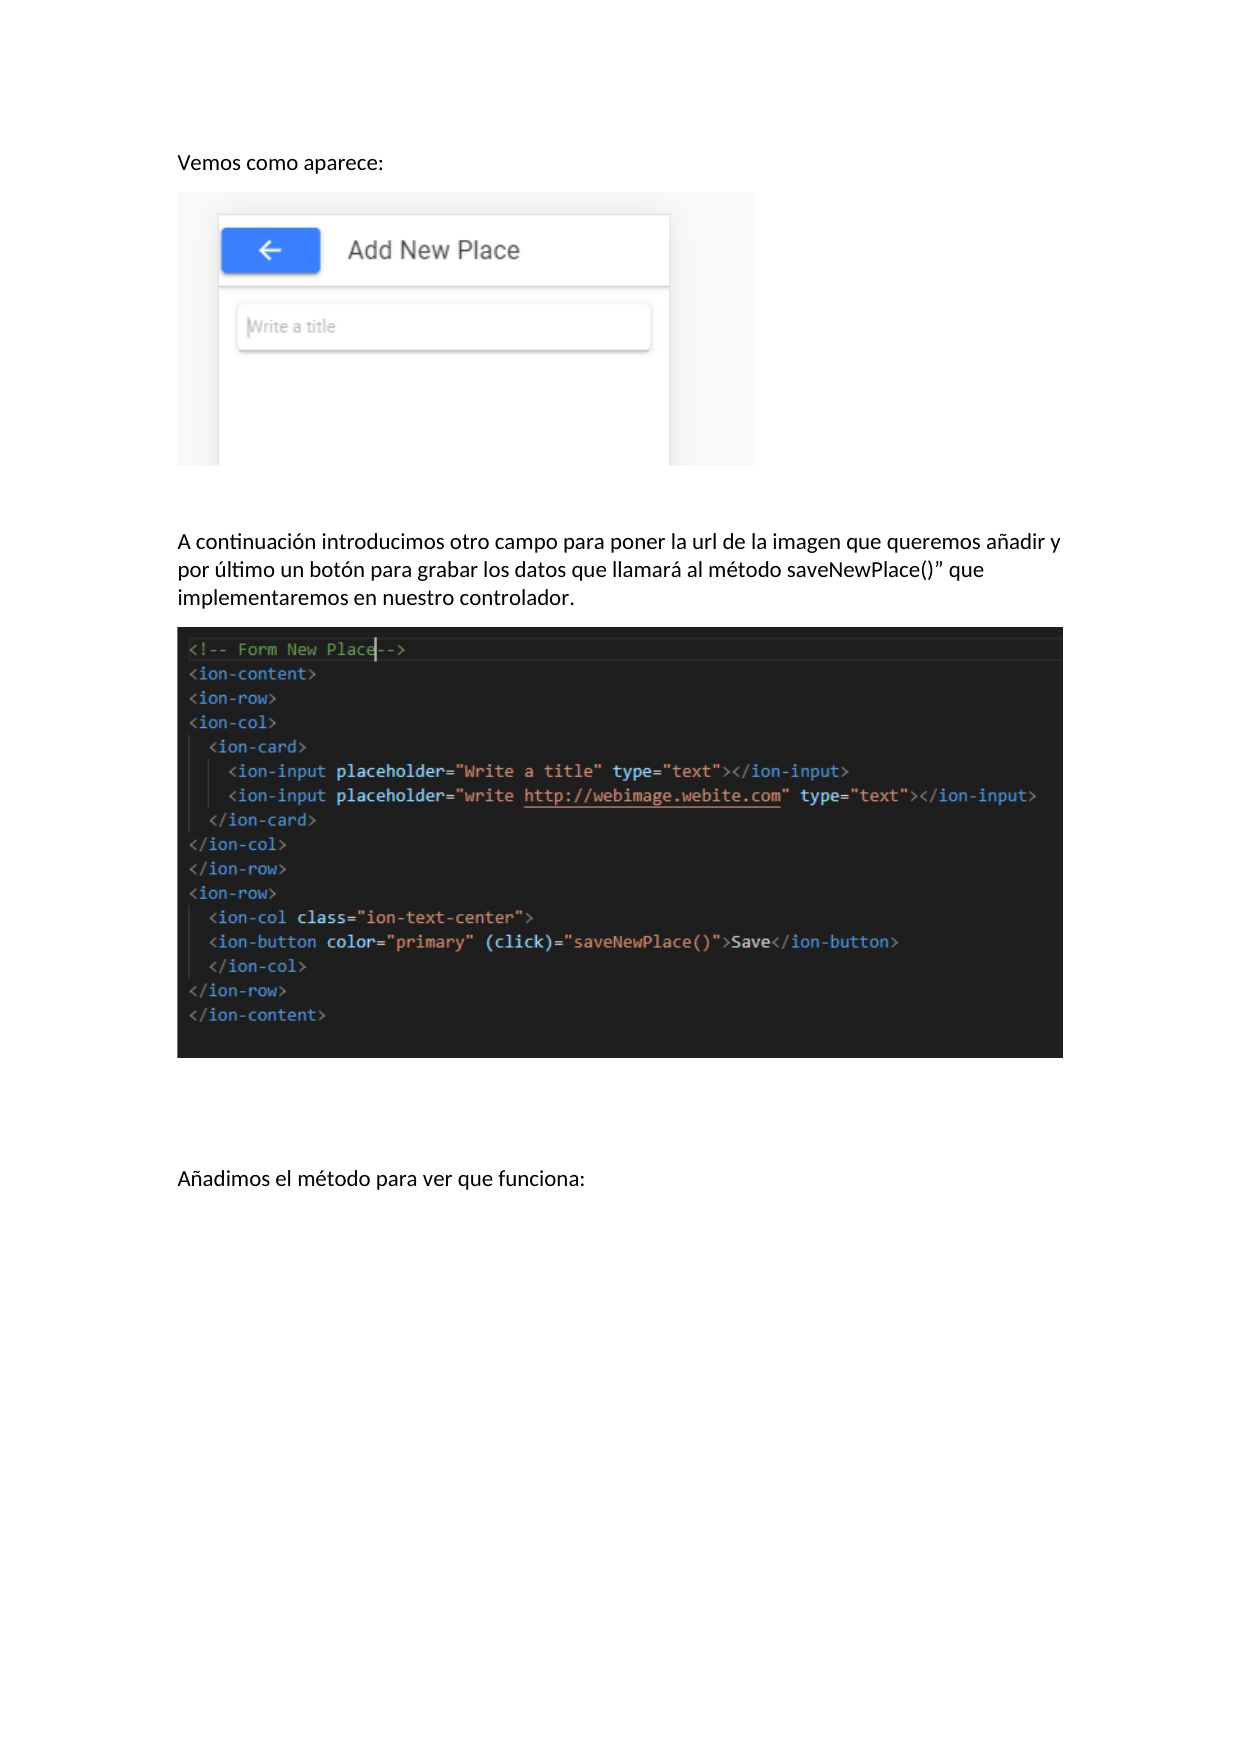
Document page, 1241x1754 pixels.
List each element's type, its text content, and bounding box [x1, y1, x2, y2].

text Vemos como aparece: [177, 148, 1063, 176]
text Añadimos el método para ver que funciona: [177, 1164, 1063, 1192]
text A continuación introducimos otro campo para poner la url de la imagen que queremos añadir y por último un botón para grabar los datos que llamará al método saveNewPlace()” que implementaremos en nuestro controlador. [177, 527, 1063, 611]
